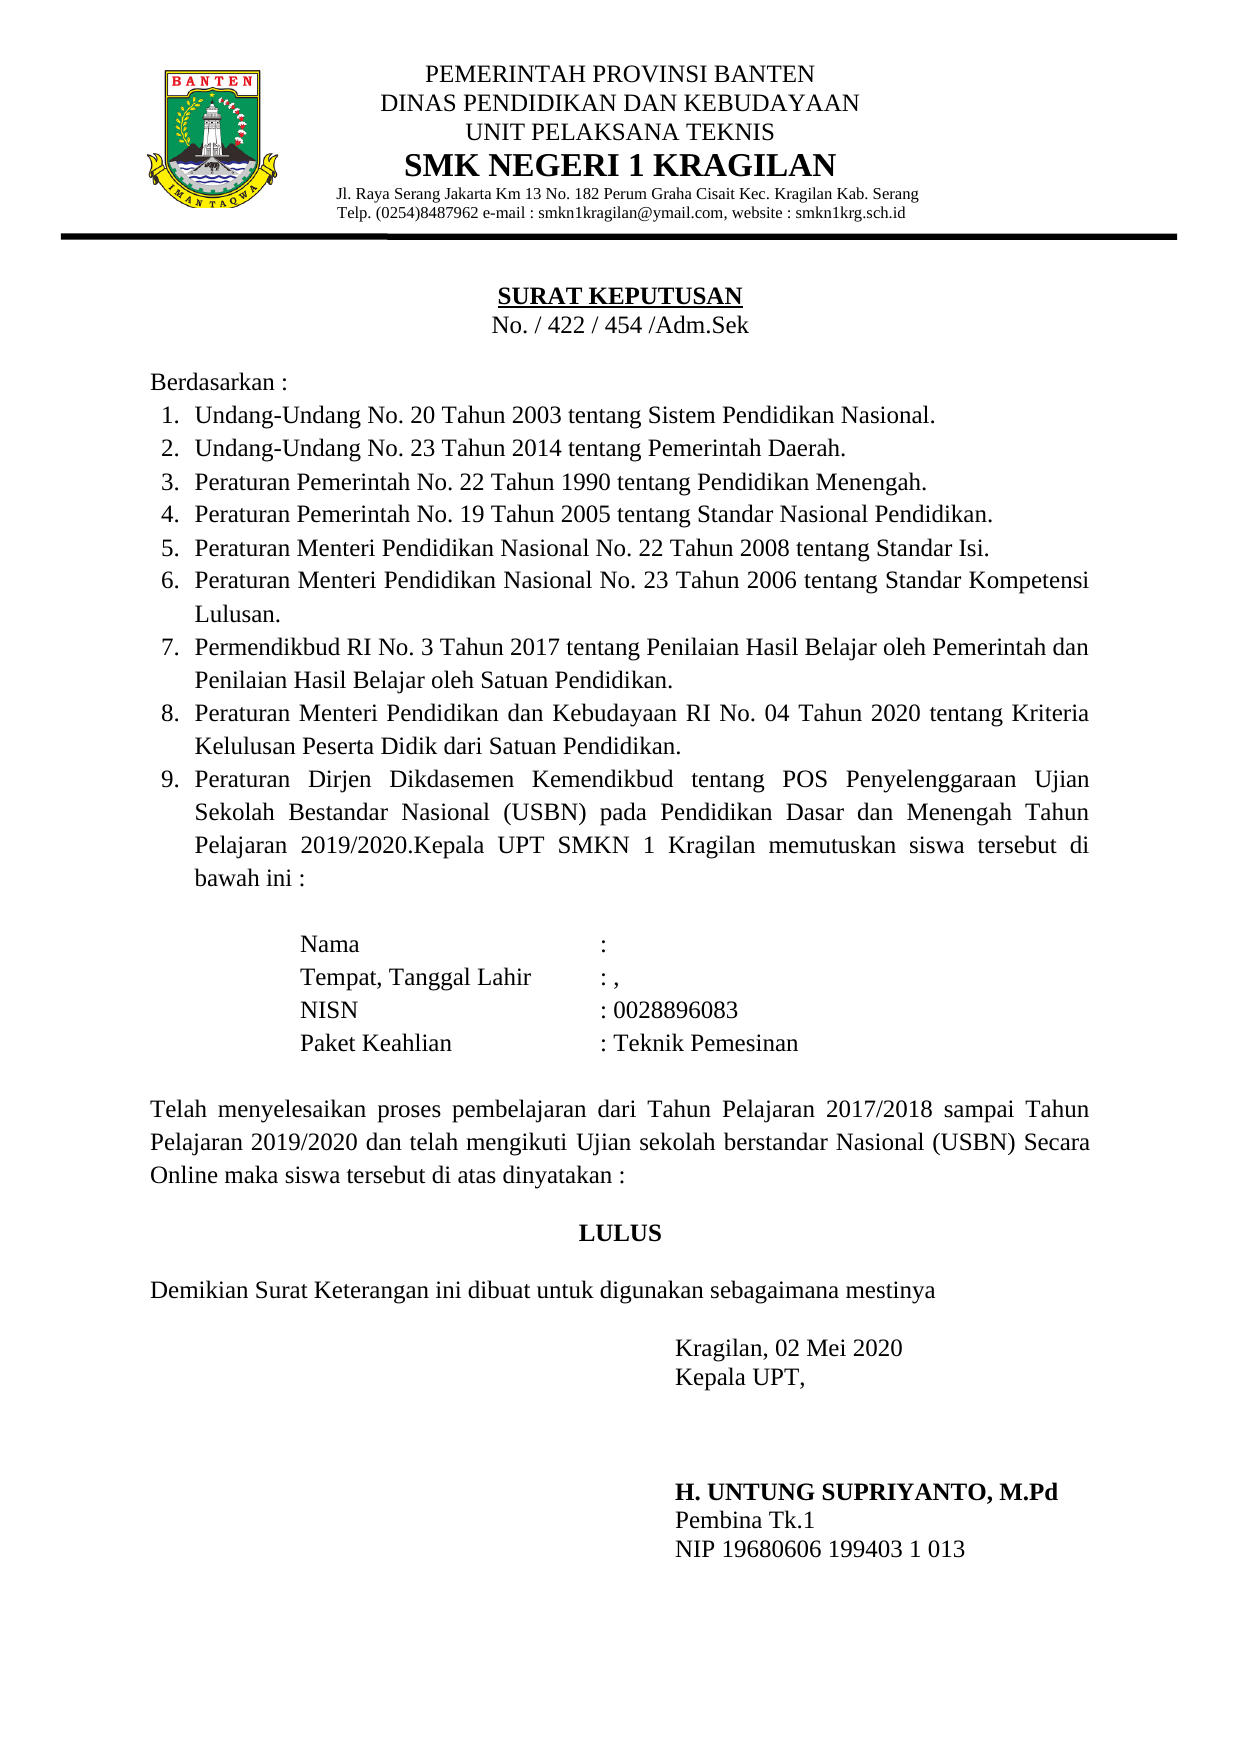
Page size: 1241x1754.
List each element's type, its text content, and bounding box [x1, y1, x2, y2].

list Peraturan Dirjen Dikdasemen Kemendikbud tentang POS Penyelenggaraan Ujian Sekolah Bestandar Nasional (USBN) pada Pendidikan Dasar dan Menengah Tahun Pelajaran 2019/2020.Kepala UPT SMKN 1 Kragilan memutuskan siswa tersebut di bawah ini : [179, 764, 1090, 892]
text LULUS [150, 1218, 1090, 1247]
text Kragilan, 02 Mei 2020 [150, 1333, 1090, 1362]
text NIP 19680606 199403 1 013 [150, 1534, 1090, 1563]
list Peraturan Pemerintah No. 22 Tahun 1990 tentang Pendidikan Menengah. [179, 467, 1090, 495]
text Paket Keahlian : Teknik Pemesinan [150, 1028, 1090, 1057]
list Undang-Undang No. 20 Tahun 2003 tentang Sistem Pendidikan Nasional. [179, 401, 1090, 429]
text Berdasarkan : [150, 367, 1090, 396]
list Peraturan Menteri Pendidikan Nasional No. 22 Tahun 2008 tentang Standar Isi. [179, 533, 1090, 561]
list Undang-Undang No. 23 Tahun 2014 tentang Pemerintah Daerah. [179, 433, 1090, 462]
list Peraturan Pemerintah No. 19 Tahun 2005 tentang Standar Nasional Pendidikan. [179, 499, 1090, 528]
list Peraturan Menteri Pendidikan dan Kebudayaan RI No. 04 Tahun 2020 tentang Kriteria Kelulusan Peserta Didik dari Satuan Pendidikan. [179, 698, 1090, 759]
text H. UNTUNG SUPRIYANTO, M.Pd [150, 1477, 1090, 1506]
text Demikian Surat Keterangan ini dibuat untuk digunakan sebagaimana mestinya [150, 1276, 1090, 1304]
text SURAT KEPUTUSAN [150, 281, 1090, 310]
text Kepala UPT, [150, 1362, 1090, 1391]
list Permendikbud RI No. 3 Tahun 2017 tentang Penilaian Hasil Belajar oleh Pemerintah dan Penilaian Hasil Belajar oleh Satuan Pendidikan. [179, 632, 1090, 693]
picture [146, 70, 279, 208]
text Pembina Tk.1 [150, 1506, 1090, 1534]
list Peraturan Menteri Pendidikan Nasional No. 23 Tahun 2006 tentang Standar Kompetensi Lulusan. [179, 566, 1090, 627]
text No. / 422 / 454 /Adm.Sek [150, 310, 1090, 339]
text NISN : 0028896083 [150, 995, 1090, 1024]
text Telah menyelesaikan proses pembelajaran dari Tahun Pelajaran 2017/2018 sampai Tahun Pelajaran 2019/2020 dan telah mengikuti Ujian sekolah berstandar Nasional (USBN) Secara Online maka siswa tersebut di atas dinyatakan : [150, 1094, 1090, 1189]
text Nama : [150, 929, 1090, 958]
text Tempat, Tanggal Lahir : , [150, 962, 1090, 991]
